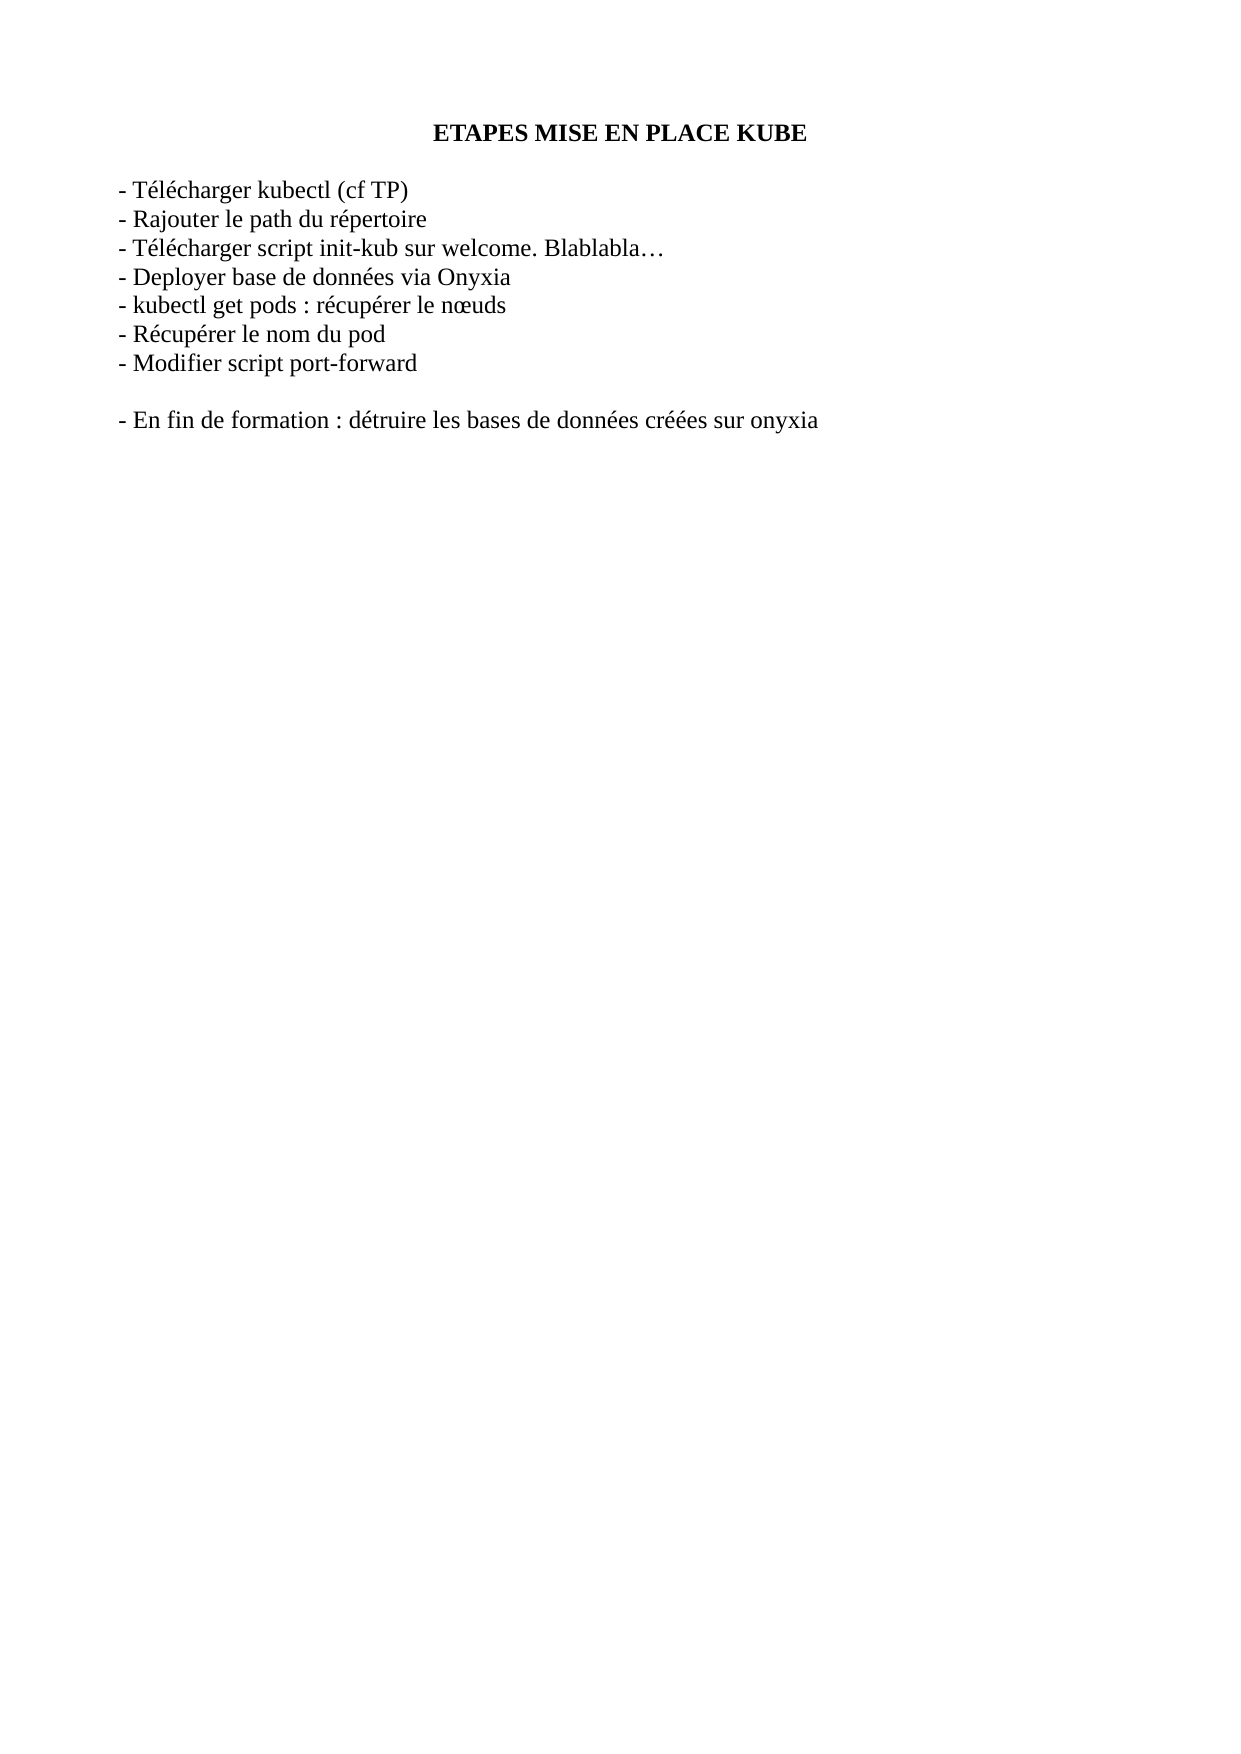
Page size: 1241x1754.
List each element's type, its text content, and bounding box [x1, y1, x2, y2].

text - Télécharger script init-kub sur welcome. Blablabla… [118, 233, 1122, 262]
text - Télécharger kubectl (cf TP) [118, 176, 1122, 204]
text - kubectl get pods : récupérer le nœuds [118, 291, 1122, 319]
text ETAPES MISE EN PLACE KUBE [118, 118, 1122, 147]
text - En fin de formation : détruire les bases de données créées sur onyxia [118, 406, 1122, 434]
text - Deployer base de données via Onyxia [118, 262, 1122, 291]
text - Rajouter le path du répertoire [118, 204, 1122, 233]
text - Récupérer le nom du pod [118, 319, 1122, 348]
text - Modifier script port-forward [118, 348, 1122, 377]
